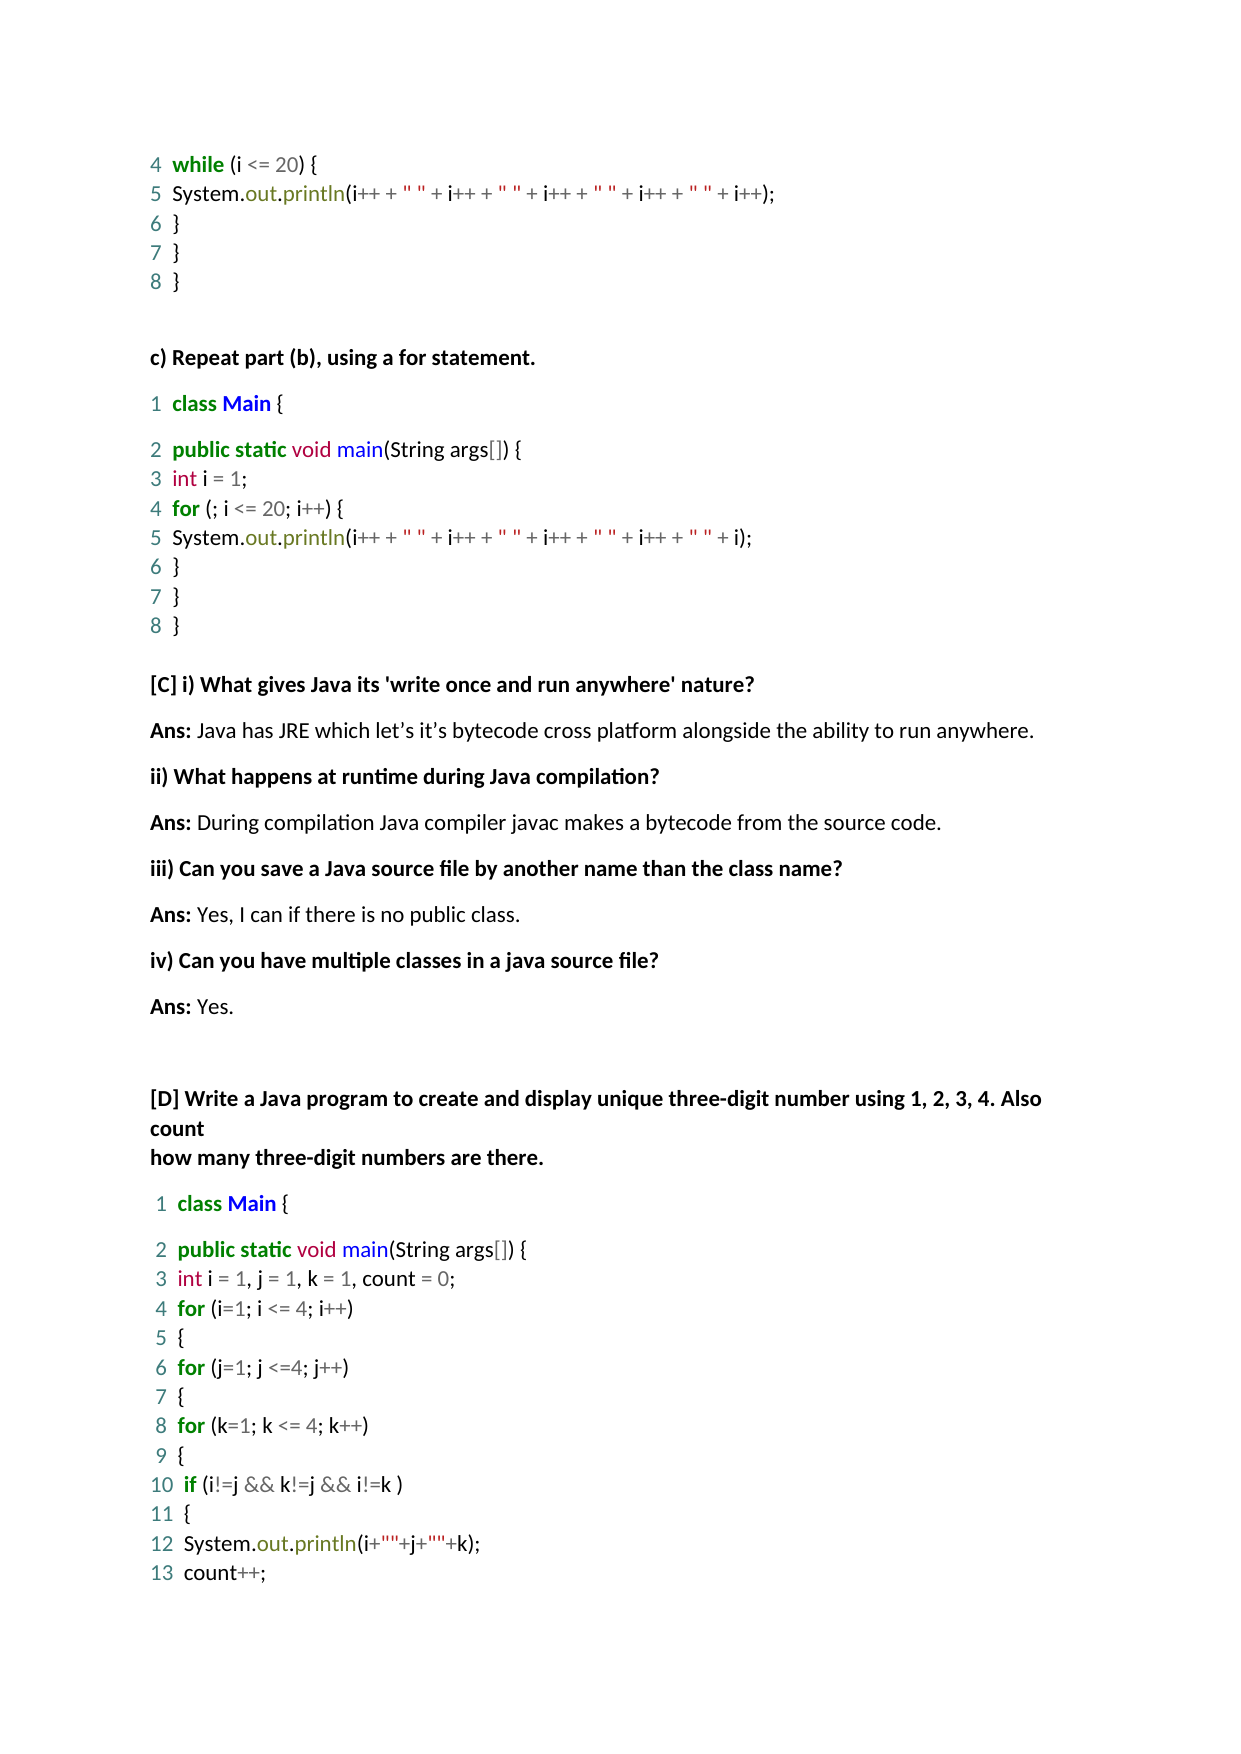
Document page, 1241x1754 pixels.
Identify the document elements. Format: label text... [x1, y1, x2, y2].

text 5 System.out.println(i++ + " " + i++ + " " + i++ + " " + i++ + " " + i++); [150, 179, 1090, 207]
text 12 System.out.println(i+""+j+""+k); [150, 1529, 1090, 1557]
text 11 { [150, 1499, 1090, 1528]
text Ans: During compilation Java compiler javac makes a bytecode from the source code. [150, 808, 1090, 836]
text 5 { [150, 1323, 1090, 1351]
text 2 public static void main(String args[]) { [150, 1235, 1090, 1263]
text 7 } [150, 582, 1090, 610]
text 13 count++; [150, 1558, 1090, 1586]
text 4 for (i=1; i <= 4; i++) [150, 1294, 1090, 1322]
text 8 } [150, 611, 1090, 639]
text 8 for (k=1; k <= 4; k++) [150, 1411, 1090, 1439]
text 5 System.out.println(i++ + " " + i++ + " " + i++ + " " + i++ + " " + i); [150, 523, 1090, 551]
text 3 int i = 1; [150, 464, 1090, 492]
text 6 } [150, 209, 1090, 237]
text 7 } [150, 238, 1090, 266]
text 8 } [150, 267, 1090, 296]
text ii) What happens at runtime during Java compilation? [150, 762, 1090, 790]
text 3 int i = 1, j = 1, k = 1, count = 0; [150, 1264, 1090, 1293]
text 1 class Main { [150, 389, 1090, 417]
text Ans: Yes. [150, 992, 1090, 1020]
text 10 if (i!=j && k!=j && i!=k ) [150, 1470, 1090, 1498]
text 1 class Main { [150, 1189, 1090, 1217]
text iii) Can you save a Java source file by another name than the class name? [150, 854, 1090, 882]
text 4 while (i <= 20) { [150, 150, 1090, 178]
text 6 for (j=1; j <=4; j++) [150, 1353, 1090, 1381]
text iv) Can you have multiple classes in a java source file? [150, 946, 1090, 974]
text Ans: Java has JRE which let’s it’s bytecode cross platform alongside the ability to run anywhere. [150, 716, 1090, 744]
text Ans: Yes, I can if there is no public class. [150, 900, 1090, 928]
text 9 { [150, 1441, 1090, 1469]
text 6 } [150, 552, 1090, 581]
text 7 { [150, 1382, 1090, 1410]
text c) Repeat part (b), using a for statement. [150, 343, 1090, 371]
text 4 for (; i <= 20; i++) { [150, 494, 1090, 522]
text [C] i) What gives Java its 'write once and run anywhere' nature? [150, 670, 1090, 698]
text 2 public static void main(String args[]) { [150, 435, 1090, 463]
text [D] Write a Java program to create and display unique three-digit number using 1, 2, 3, 4. Also count how many three-digit numbers are there. [150, 1084, 1090, 1171]
